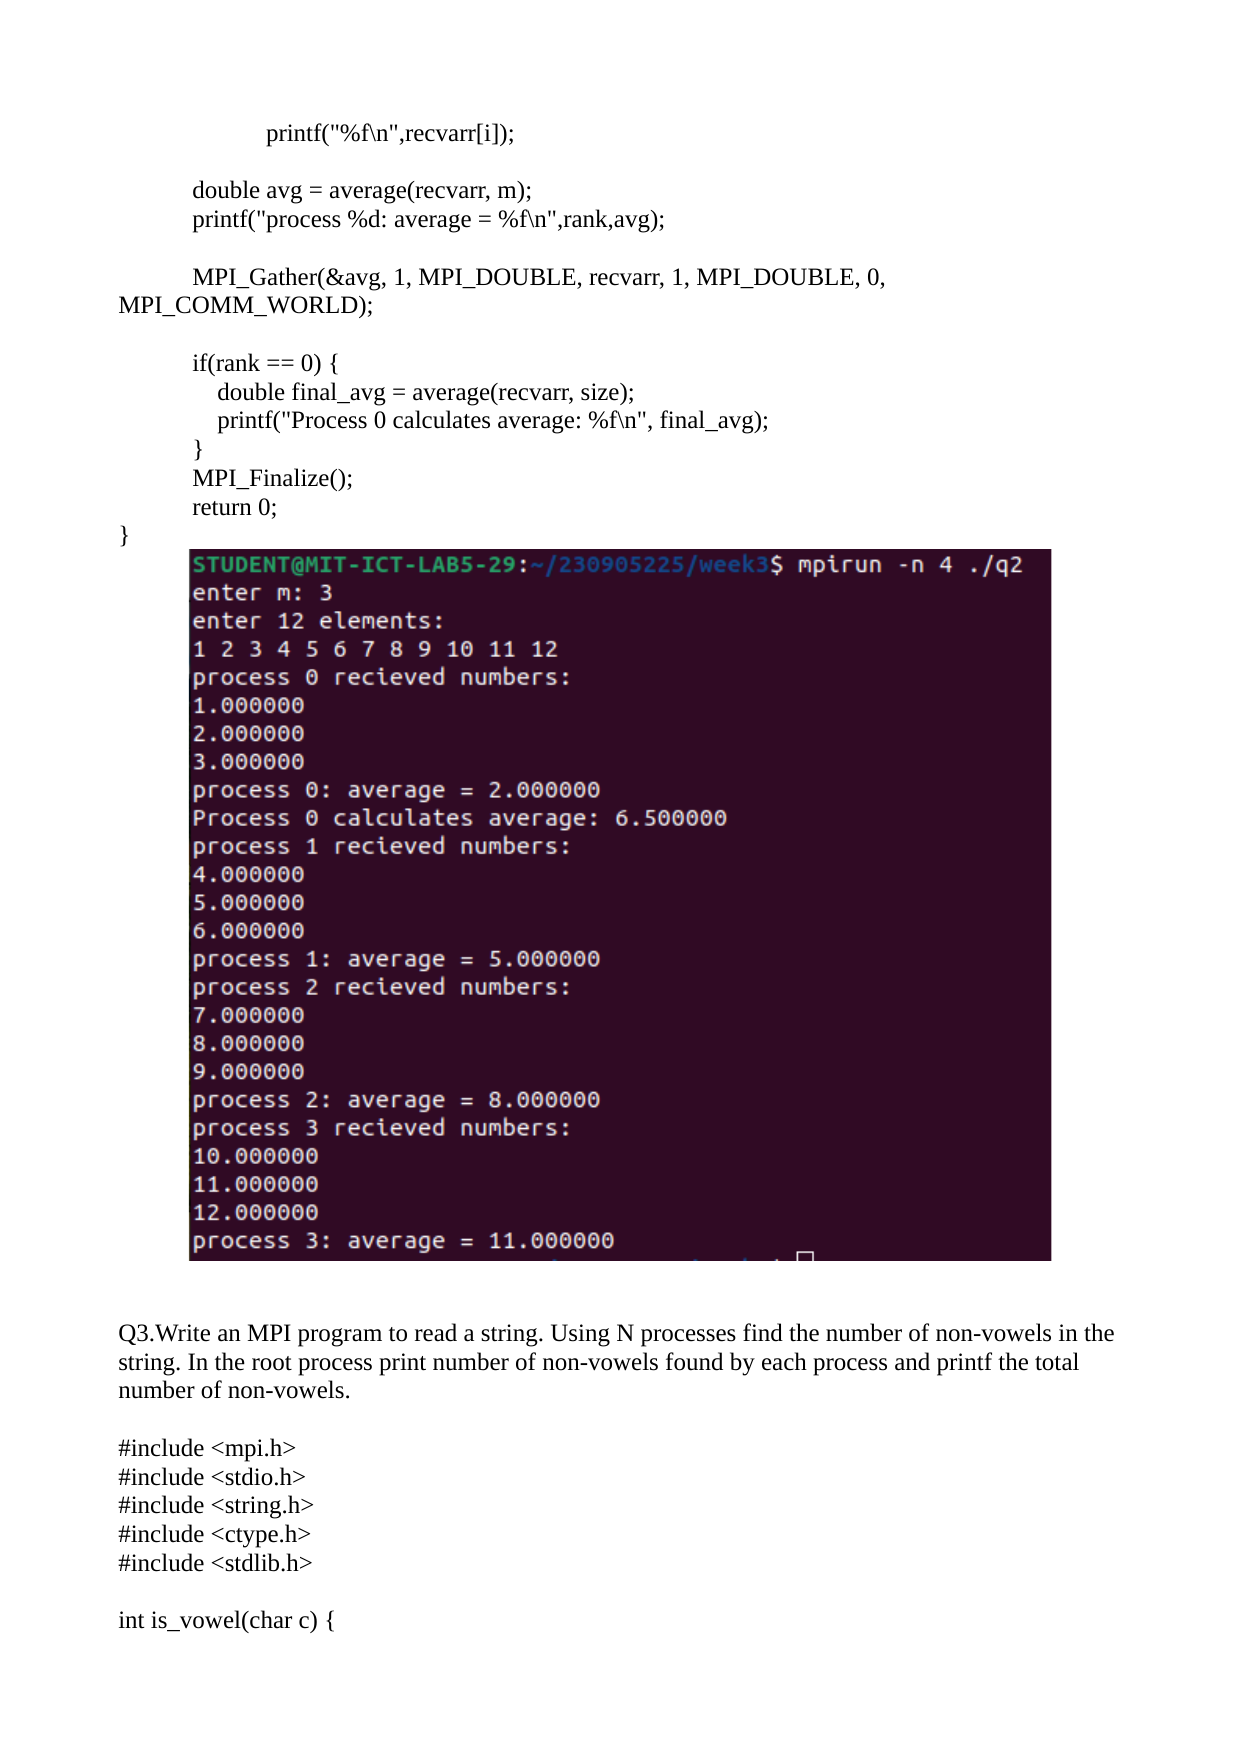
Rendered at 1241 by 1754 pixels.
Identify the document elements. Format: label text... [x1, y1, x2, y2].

text double final_avg = average(recvarr, size); [118, 377, 1122, 406]
text #include <mpi.h> [118, 1433, 1122, 1462]
text MPI_Finalize(); [118, 463, 1122, 492]
text #include <stdio.h> [118, 1462, 1122, 1490]
text Q3.Write an MPI program to read a string. Using N processes find the number of non-vowels in the string. In the root process print number of non-vowels found by each process and printf the total number of non-vowels. [118, 1318, 1122, 1404]
text MPI_Gather(&avg, 1, MPI_DOUBLE, recvarr, 1, MPI_DOUBLE, 0, MPI_COMM_WORLD); [118, 262, 1122, 319]
text int is_vowel(char c) { [118, 1605, 1122, 1634]
text double avg = average(recvarr, m); [118, 176, 1122, 204]
picture [188, 549, 1052, 1261]
text printf("process %d: average = %f\n",rank,avg); [118, 204, 1122, 233]
text #include <ctype.h> [118, 1519, 1122, 1548]
text #include <string.h> [118, 1490, 1122, 1519]
text printf("%f\n",recvarr[i]); [118, 118, 1122, 147]
text return 0; [118, 492, 1122, 521]
text #include <stdlib.h> [118, 1548, 1122, 1577]
text } [118, 521, 1122, 549]
text printf("Process 0 calculates average: %f\n", final_avg); [118, 406, 1122, 434]
text if(rank == 0) { [118, 348, 1122, 377]
text } [118, 434, 1122, 463]
